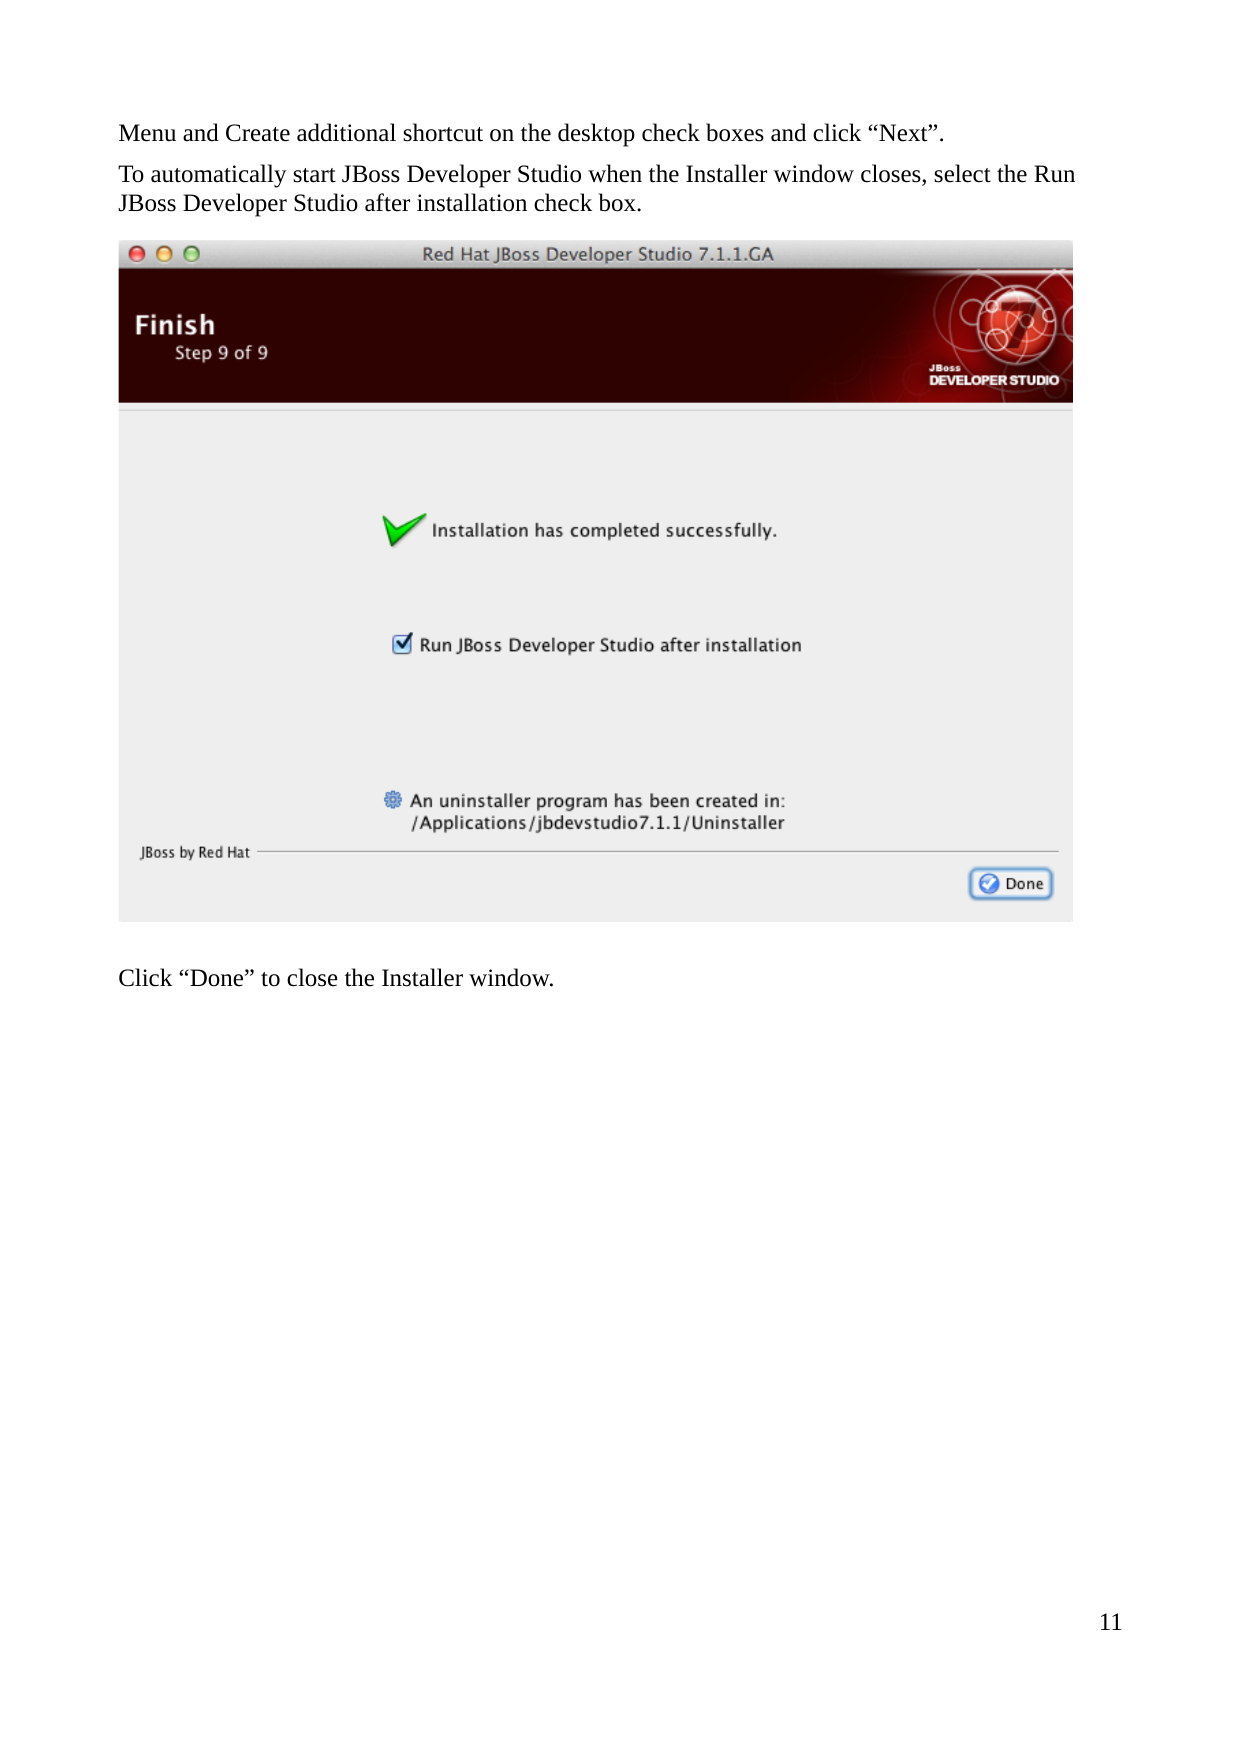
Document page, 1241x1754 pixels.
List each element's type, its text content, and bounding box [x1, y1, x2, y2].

text To automatically start JBoss Developer Studio when the Installer window closes, select the Run JBoss Developer Studio after installation check box. [118, 159, 1122, 950]
text Menu and Create additional shortcut on the desktop check boxes and click “Next”. [118, 118, 1122, 147]
text Click “Done” to close the Installer window. [118, 963, 1122, 992]
picture [118, 240, 1073, 922]
